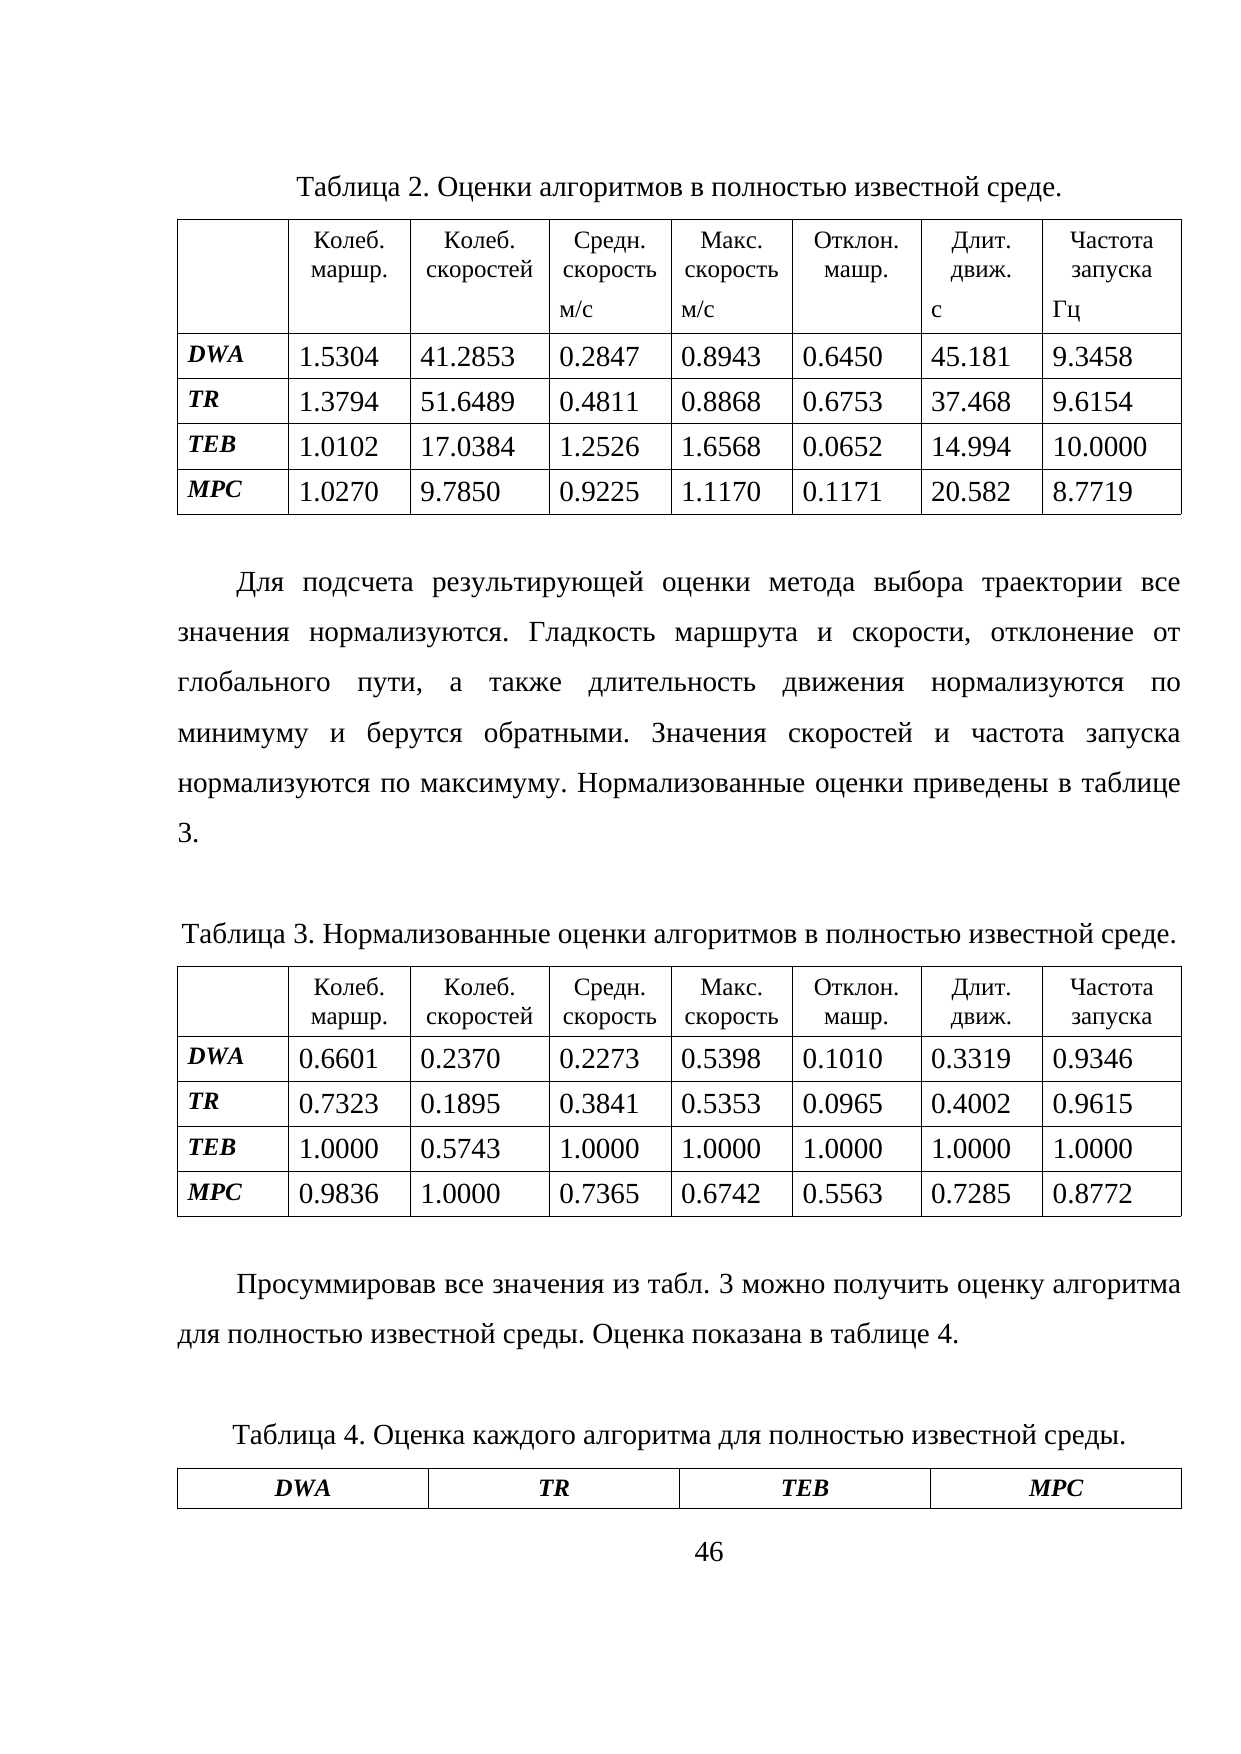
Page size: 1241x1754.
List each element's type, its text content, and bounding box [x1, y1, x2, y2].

table_cell TR [178, 1082, 288, 1126]
table_cell [411, 288, 549, 333]
table_header Средн. скорость [550, 967, 671, 1036]
table_cell 1.3794 [289, 379, 410, 423]
table_cell 0.2273 [550, 1037, 671, 1081]
table_cell 0.9615 [1043, 1082, 1181, 1126]
table_cell 1.1170 [672, 470, 792, 513]
table_cell 0.1010 [793, 1037, 921, 1081]
table_cell 20.582 [922, 470, 1042, 513]
table_cell с [922, 288, 1042, 333]
table_cell 1.0000 [550, 1127, 671, 1171]
table_header Длит. движ. [922, 220, 1042, 288]
table_header Отклон. машр. [793, 967, 921, 1036]
table_cell 1.0000 [922, 1127, 1042, 1171]
table_cell [289, 288, 410, 333]
text Для подсчета результирующей оценки метода выбора траектории все значения нормализуются. Гладкость маршрута и скорости, отклонение от глобального пути, а также длительность движения нормализуются по минимуму и берутся обратными. Значения скоростей и частота запуска нормализуются по максимуму. Нормализованные оценки приведены в таблице 3. [177, 564, 1181, 849]
table_cell 0.5353 [672, 1082, 792, 1126]
table_cell Гц [1043, 288, 1181, 333]
table_cell 0.8868 [672, 379, 792, 423]
table_header Отклон. машр. [793, 220, 921, 288]
table_cell DWA [178, 1037, 288, 1081]
table_cell 51.6489 [411, 379, 549, 423]
table_header Колеб. маршр. [289, 967, 410, 1036]
table_cell 0.6753 [793, 379, 921, 423]
table_cell 0.5743 [411, 1127, 549, 1171]
table_cell 0.9346 [1043, 1037, 1181, 1081]
table_cell 1.2526 [550, 424, 671, 468]
table_cell TR [178, 379, 288, 423]
table_cell 1.0102 [289, 424, 410, 468]
table_cell 45.181 [922, 334, 1042, 378]
table_cell 0.4002 [922, 1082, 1042, 1126]
table_header [178, 967, 288, 1036]
table_header Средн. скорость [550, 220, 671, 288]
table_cell 0.7365 [550, 1172, 671, 1216]
table_cell 0.7323 [289, 1082, 410, 1126]
table_cell 8.7719 [1043, 470, 1181, 513]
table_cell 0.1895 [411, 1082, 549, 1126]
table_cell 0.0965 [793, 1082, 921, 1126]
table_header Колеб. маршр. [289, 220, 410, 288]
table_cell [793, 288, 921, 333]
table_header Колеб. скоростей [411, 220, 549, 288]
table_cell 0.3841 [550, 1082, 671, 1126]
text Просуммировав все значения из табл. 3 можно получить оценку алгоритма для полностью известной среды. Оценка показана в таблице 4. [177, 1266, 1181, 1350]
table_cell TEB [178, 1127, 288, 1171]
table_header Колеб. скоростей [411, 967, 549, 1036]
text Таблица 3. Нормализованные оценки алгоритмов в полностью известной среде. [177, 916, 1181, 950]
table_cell 1.0000 [1043, 1127, 1181, 1171]
table_cell м/с [672, 288, 792, 333]
table_cell 9.7850 [411, 470, 549, 513]
table_header [178, 220, 288, 288]
table_header Длит. движ. [922, 967, 1042, 1036]
table_cell DWA [178, 334, 288, 378]
text Таблица 2. Оценки алгоритмов в полностью известной среде. [177, 169, 1181, 202]
table_cell 37.468 [922, 379, 1042, 423]
table_cell 1.0270 [289, 470, 410, 513]
table_header TEB [680, 1469, 930, 1508]
table_cell 0.6450 [793, 334, 921, 378]
table_cell 10.0000 [1043, 424, 1181, 468]
table_cell 0.1171 [793, 470, 921, 513]
table_cell 0.3319 [922, 1037, 1042, 1081]
table_cell 0.0652 [793, 424, 921, 468]
table_cell MPC [178, 470, 288, 513]
table_header Частота запуска [1043, 967, 1181, 1036]
table_cell 0.8772 [1043, 1172, 1181, 1216]
table_cell 9.6154 [1043, 379, 1181, 423]
table_cell TEB [178, 424, 288, 468]
table_cell 1.0000 [289, 1127, 410, 1171]
table_cell 0.2847 [550, 334, 671, 378]
table_cell м/с [550, 288, 671, 333]
table_cell 0.8943 [672, 334, 792, 378]
table_cell 14.994 [922, 424, 1042, 468]
table_cell 1.5304 [289, 334, 410, 378]
table_header TR [429, 1469, 679, 1508]
table_cell 1.0000 [411, 1172, 549, 1216]
table_cell 0.5563 [793, 1172, 921, 1216]
table_header Макс. скорость [672, 220, 792, 288]
table_cell 1.0000 [672, 1127, 792, 1171]
table_cell 0.9225 [550, 470, 671, 513]
table_header MPC [931, 1469, 1181, 1508]
table_cell 0.2370 [411, 1037, 549, 1081]
table_cell 1.6568 [672, 424, 792, 468]
table_header Частота запуска [1043, 220, 1181, 288]
table_cell MPC [178, 1172, 288, 1216]
table_cell 0.5398 [672, 1037, 792, 1081]
text Таблица 4. Оценка каждого алгоритма для полностью известной среды. [177, 1417, 1181, 1451]
table_cell 9.3458 [1043, 334, 1181, 378]
table_cell 1.0000 [793, 1127, 921, 1171]
table_cell 0.9836 [289, 1172, 410, 1216]
table_cell 0.6742 [672, 1172, 792, 1216]
table_cell [178, 288, 288, 333]
table_cell 0.7285 [922, 1172, 1042, 1216]
table_header DWA [178, 1469, 428, 1508]
table_header Макс. скорость [672, 967, 792, 1036]
table_cell 0.6601 [289, 1037, 410, 1081]
table_cell 17.0384 [411, 424, 549, 468]
table_cell 0.4811 [550, 379, 671, 423]
table_cell 41.2853 [411, 334, 549, 378]
